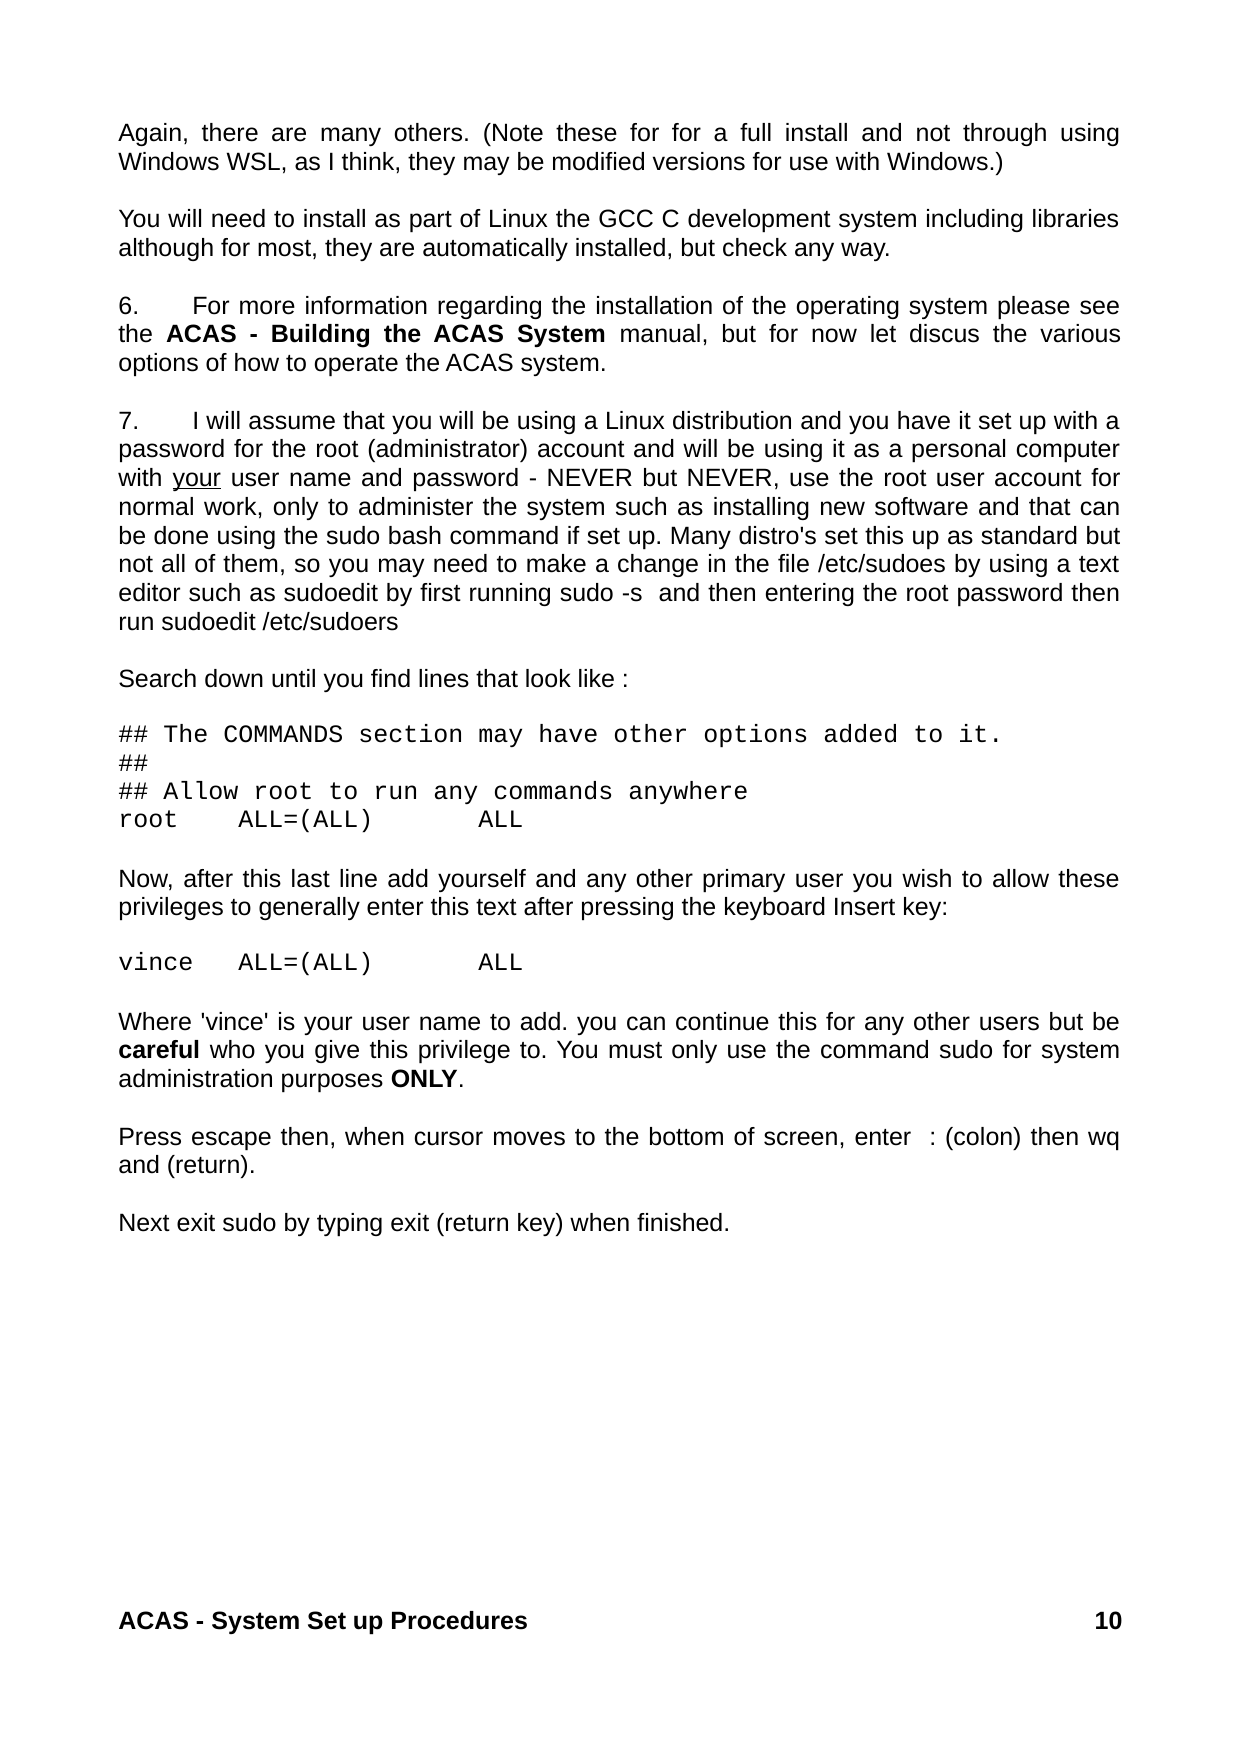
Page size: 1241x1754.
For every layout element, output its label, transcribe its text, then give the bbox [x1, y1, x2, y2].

text 7. I will assume that you will be using a Linux distribution and you have it set up with a password for the root (administrator) account and will be using it as a personal computer with your user name and password - NEVER but NEVER, use the root user account for normal work, only to administer the system such as installing new software and that can be done using the sudo bash command if set up. Many distro's set this up as standard but not all of them, so you may need to make a change in the file /etc/sudoes by using a text editor such as sudoedit by first running sudo -s and then entering the root password then run sudoedit /etc/sudoers [118, 406, 1122, 636]
text root ALL=(ALL) ALL [118, 807, 1122, 835]
text Next exit sudo by typing exit (return key) when finished. [118, 1208, 1122, 1236]
text vince ALL=(ALL) ALL [118, 950, 1122, 978]
text You will need to install as part of Linux the GCC C development system including libraries although for most, they are automatically installed, but check any way. [118, 204, 1122, 262]
text Now, after this last line add yourself and any other primary user you wish to allow these privileges to generally enter this text after pressing the keyboard Insert key: [118, 863, 1122, 921]
text ## The COMMANDS section may have other options added to it. [118, 722, 1122, 750]
text Press escape then, when cursor moves to the bottom of screen, enter : (colon) then wq and (return). [118, 1121, 1122, 1179]
text ## [118, 750, 1122, 778]
text ## Allow root to run any commands anywhere [118, 778, 1122, 807]
text 6. For more information regarding the installation of the operating system please see the ACAS - Building the ACAS System manual, but for now let discus the various options of how to operate the ACAS system. [118, 291, 1122, 377]
text Search down until you find lines that look like : [118, 664, 1122, 693]
text Where 'vince' is your user name to add. you can continue this for any other users but be careful who you give this privilege to. You must only use the command sudo for system administration purposes ONLY. [118, 1006, 1122, 1093]
text Again, there are many others. (Note these for for a full install and not through using Windows WSL, as I think, they may be modified versions for use with Windows.) [118, 118, 1122, 176]
